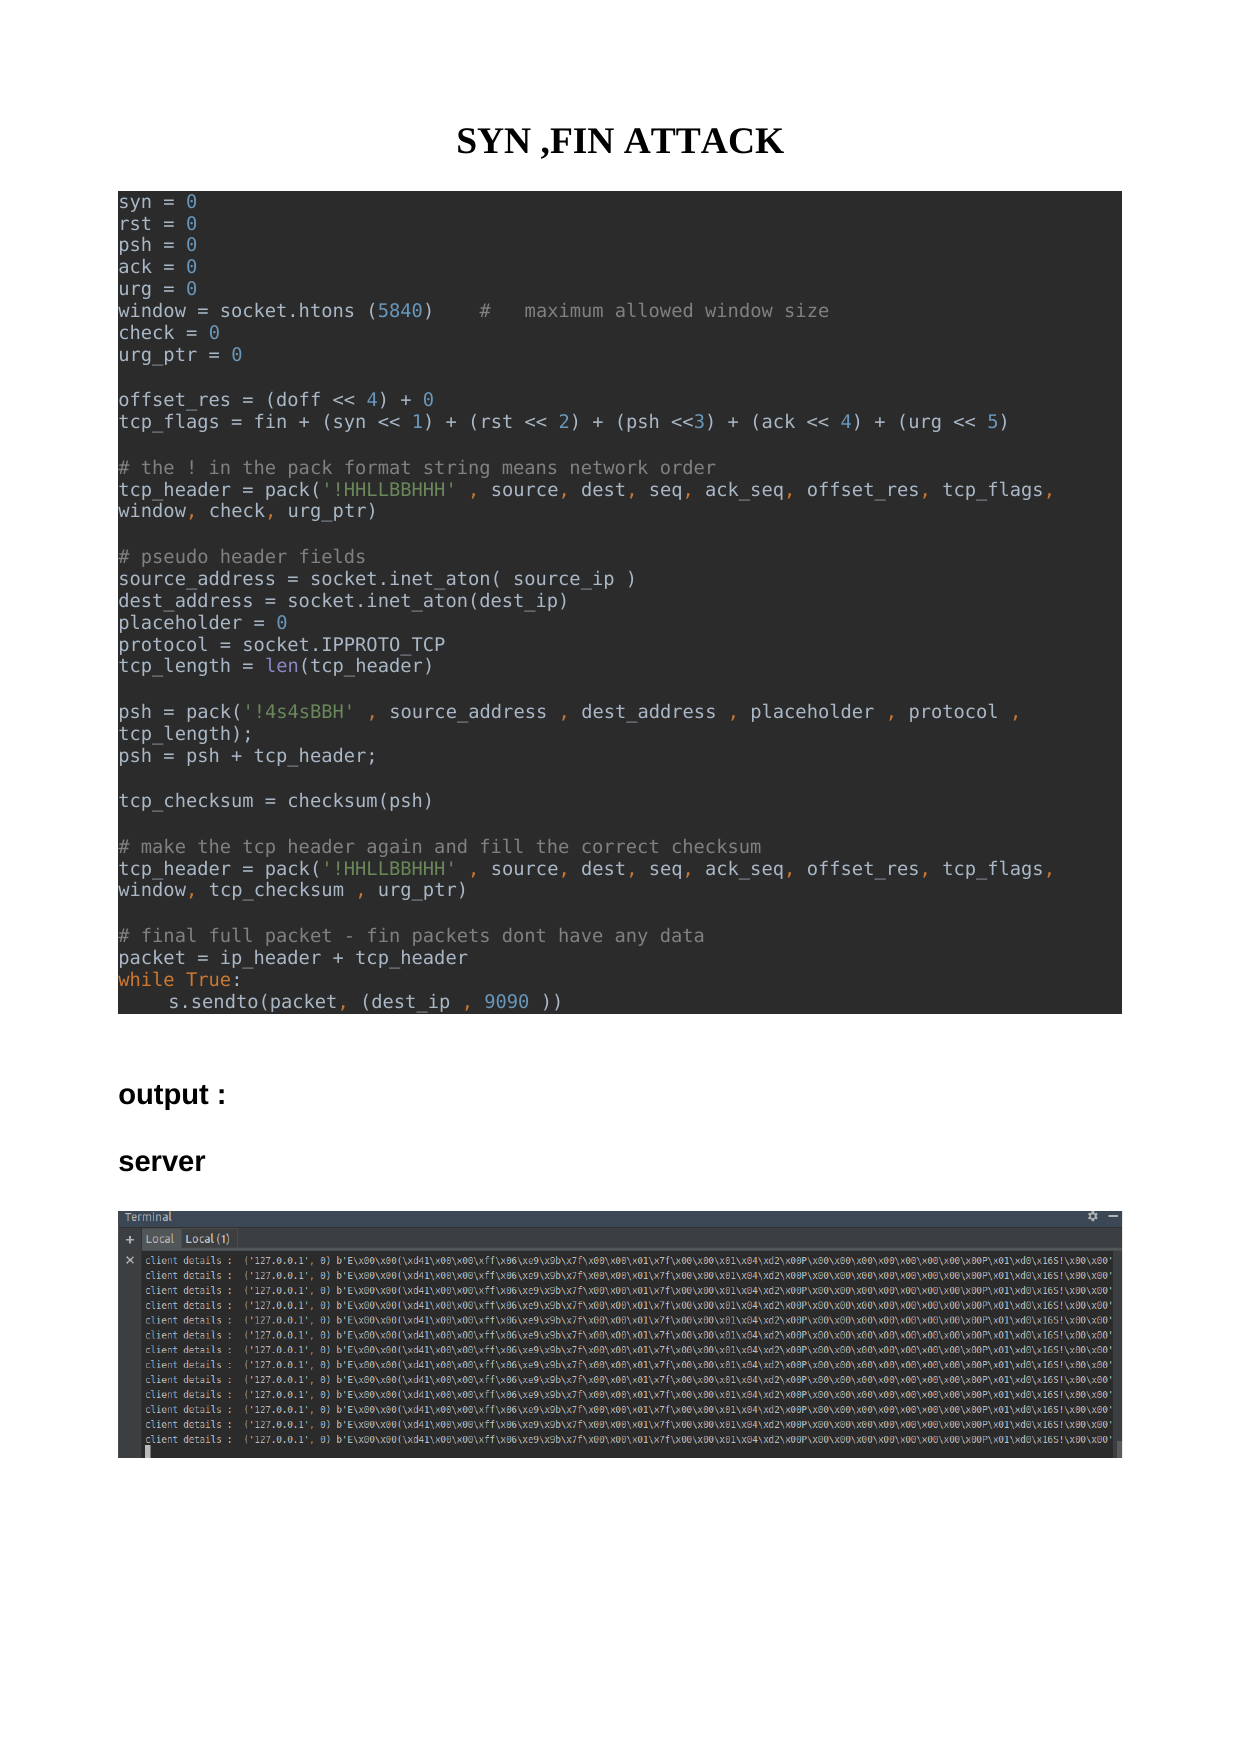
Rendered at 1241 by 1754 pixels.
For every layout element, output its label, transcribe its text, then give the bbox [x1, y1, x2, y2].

text syn = 0 [118, 191, 1122, 213]
text ack = 0 [118, 256, 1122, 278]
text protocol = socket.IPPROTO_TCP [118, 633, 1122, 655]
text # make the tcp header again and fill the correct checksum [118, 836, 1122, 858]
text # pseudo header fields [118, 546, 1122, 568]
text tcp_header = pack('!HHLLBBHHH' , source, dest, seq, ack_seq, offset_res, tcp_flags, window, check, urg_ptr) [118, 479, 1122, 522]
text dest_address = socket.inet_aton(dest_ip) [118, 590, 1122, 612]
text rst = 0 [118, 213, 1122, 234]
text # the ! in the pack format string means network order [118, 457, 1122, 479]
text output : [118, 1077, 1122, 1111]
text s.sendto(packet, (dest_ip , 9090 )) [118, 991, 1122, 1014]
text source_address = socket.inet_aton( source_ip ) [118, 568, 1122, 590]
text tcp_flags = fin + (syn << 1) + (rst << 2) + (psh <<3) + (ack << 4) + (urg << 5) [118, 411, 1122, 433]
picture [118, 1211, 1123, 1458]
text check = 0 [118, 322, 1122, 344]
text urg = 0 [118, 278, 1122, 300]
text server [118, 1144, 1122, 1178]
text window = socket.htons (5840) # maximum allowed window size [118, 300, 1122, 322]
text psh = pack('!4s4sBBH' , source_address , dest_address , placeholder , protocol , tcp_length); [118, 701, 1122, 745]
text while True: [118, 969, 1122, 991]
text urg_ptr = 0 [118, 344, 1122, 366]
text psh = psh + tcp_header; [118, 745, 1122, 767]
text tcp_length = len(tcp_header) [118, 655, 1122, 677]
text tcp_header = pack('!HHLLBBHHH' , source, dest, seq, ack_seq, offset_res, tcp_flags, window, tcp_checksum , urg_ptr) [118, 858, 1122, 901]
text placeholder = 0 [118, 612, 1122, 633]
text offset_res = (doff << 4) + 0 [118, 389, 1122, 411]
text # final full packet - fin packets dont have any data [118, 925, 1122, 947]
text packet = ip_header + tcp_header [118, 947, 1122, 969]
text tcp_checksum = checksum(psh) [118, 790, 1122, 812]
text psh = 0 [118, 234, 1122, 256]
